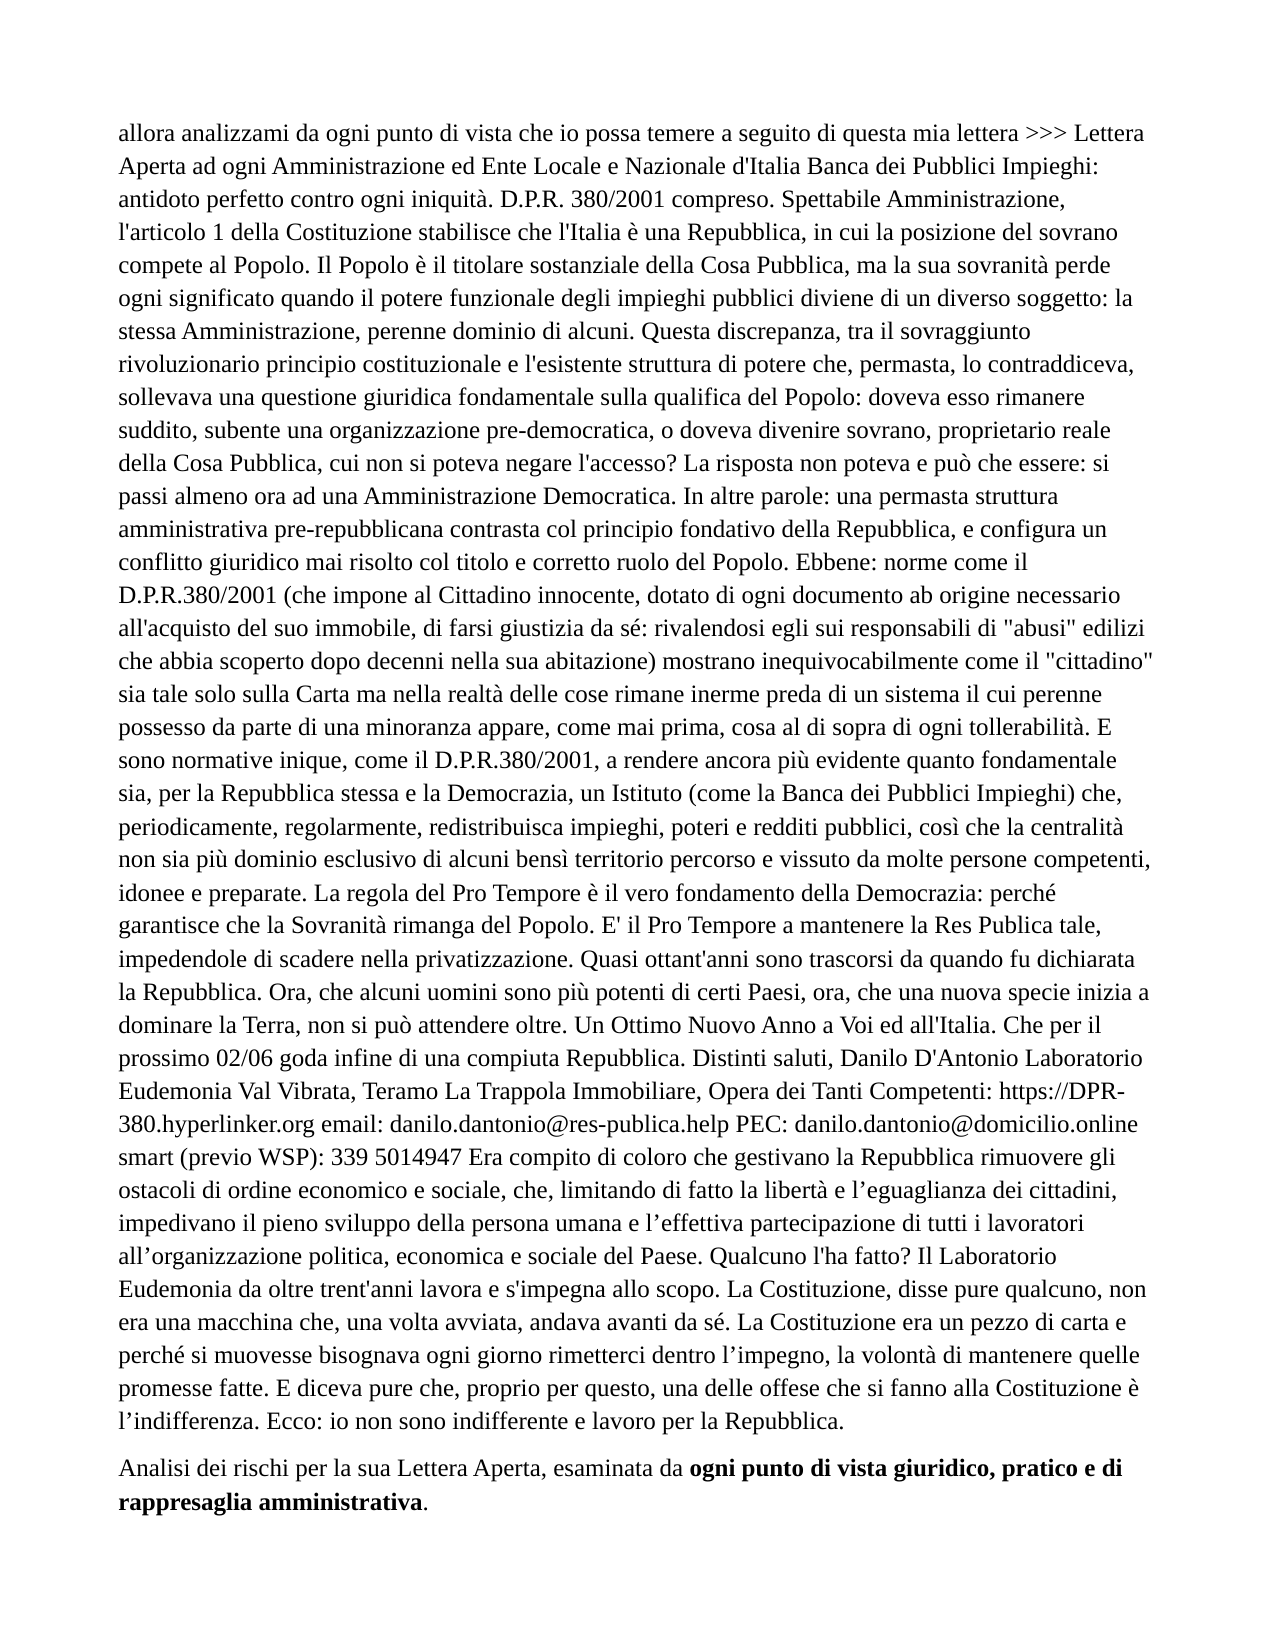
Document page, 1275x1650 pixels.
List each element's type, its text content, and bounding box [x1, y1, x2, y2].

text allora analizzami da ogni punto di vista che io possa temere a seguito di questa mia lettera >>> Lettera Aperta ad ogni Amministrazione ed Ente Locale e Nazionale d'Italia Banca dei Pubblici Impieghi: antidoto perfetto contro ogni iniquità. D.P.R. 380/2001 compreso. Spettabile Amministrazione, l'articolo 1 della Costituzione stabilisce che l'Italia è una Repubblica, in cui la posizione del sovrano compete al Popolo. Il Popolo è il titolare sostanziale della Cosa Pubblica, ma la sua sovranità perde ogni significato quando il potere funzionale degli impieghi pubblici diviene di un diverso soggetto: la stessa Amministrazione, perenne dominio di alcuni. Questa discrepanza, tra il sovraggiunto rivoluzionario principio costituzionale e l'esistente struttura di potere che, permasta, lo contraddiceva, sollevava una questione giuridica fondamentale sulla qualifica del Popolo: doveva esso rimanere suddito, subente una organizzazione pre-democratica, o doveva divenire sovrano, proprietario reale della Cosa Pubblica, cui non si poteva negare l'accesso? La risposta non poteva e può che essere: si passi almeno ora ad una Amministrazione Democratica. In altre parole: una permasta struttura amministrativa pre-repubblicana contrasta col principio fondativo della Repubblica, e configura un conflitto giuridico mai risolto col titolo e corretto ruolo del Popolo. Ebbene: norme come il D.P.R.380/2001 (che impone al Cittadino innocente, dotato di ogni documento ab origine necessario all'acquisto del suo immobile, di farsi giustizia da sé: rivalendosi egli sui responsabili di "abusi" edilizi che abbia scoperto dopo decenni nella sua abitazione) mostrano inequivocabilmente come il "cittadino" sia tale solo sulla Carta ma nella realtà delle cose rimane inerme preda di un sistema il cui perenne possesso da parte di una minoranza appare, come mai prima, cosa al di sopra di ogni tollerabilità. E sono normative inique, come il D.P.R.380/2001, a rendere ancora più evidente quanto fondamentale sia, per la Repubblica stessa e la Democrazia, un Istituto (come la Banca dei Pubblici Impieghi) che, periodicamente, regolarmente, redistribuisca impieghi, poteri e redditi pubblici, così che la centralità non sia più dominio esclusivo di alcuni bensì territorio percorso e vissuto da molte persone competenti, idonee e preparate. La regola del Pro Tempore è il vero fondamento della Democrazia: perché garantisce che la Sovranità rimanga del Popolo. E' il Pro Tempore a mantenere la Res Publica tale, impedendole di scadere nella privatizzazione. Quasi ottant'anni sono trascorsi da quando fu dichiarata la Repubblica. Ora, che alcuni uomini sono più potenti di certi Paesi, ora, che una nuova specie inizia a dominare la Terra, non si può attendere oltre. Un Ottimo Nuovo Anno a Voi ed all'Italia. Che per il prossimo 02/06 goda infine di una compiuta Repubblica. Distinti saluti, Danilo D'Antonio Laboratorio Eudemonia Val Vibrata, Teramo La Trappola Immobiliare, Opera dei Tanti Competenti: https://DPR-380.hyperlinker.org email: danilo.dantonio@res-publica.help PEC: danilo.dantonio@domicilio.online smart (previo WSP): 339 5014947 Era compito di coloro che gestivano la Repubblica rimuovere gli ostacoli di ordine economico e sociale, che, limitando di fatto la libertà e l’eguaglianza dei cittadini, impedivano il pieno sviluppo della persona umana e l’effettiva partecipazione di tutti i lavoratori all’organizzazione politica, economica e sociale del Paese. Qualcuno l'ha fatto? Il Laboratorio Eudemonia da oltre trent'anni lavora e s'impegna allo scopo. La Costituzione, disse pure qualcuno, non era una macchina che, una volta avviata, andava avanti da sé. La Costituzione era un pezzo di carta e perché si muovesse bisognava ogni giorno rimetterci dentro l’impegno, la volontà di mantenere quelle promesse fatte. E diceva pure che, proprio per questo, una delle offese che si fanno alla Costituzione è l’indifferenza. Ecco: io non sono indifferente e lavoro per la Repubblica. [118, 118, 1157, 1435]
text Analisi dei rischi per la sua Lettera Aperta, esaminata da ogni punto di vista giuridico, pratico e di rappresaglia amministrativa. [118, 1453, 1157, 1515]
